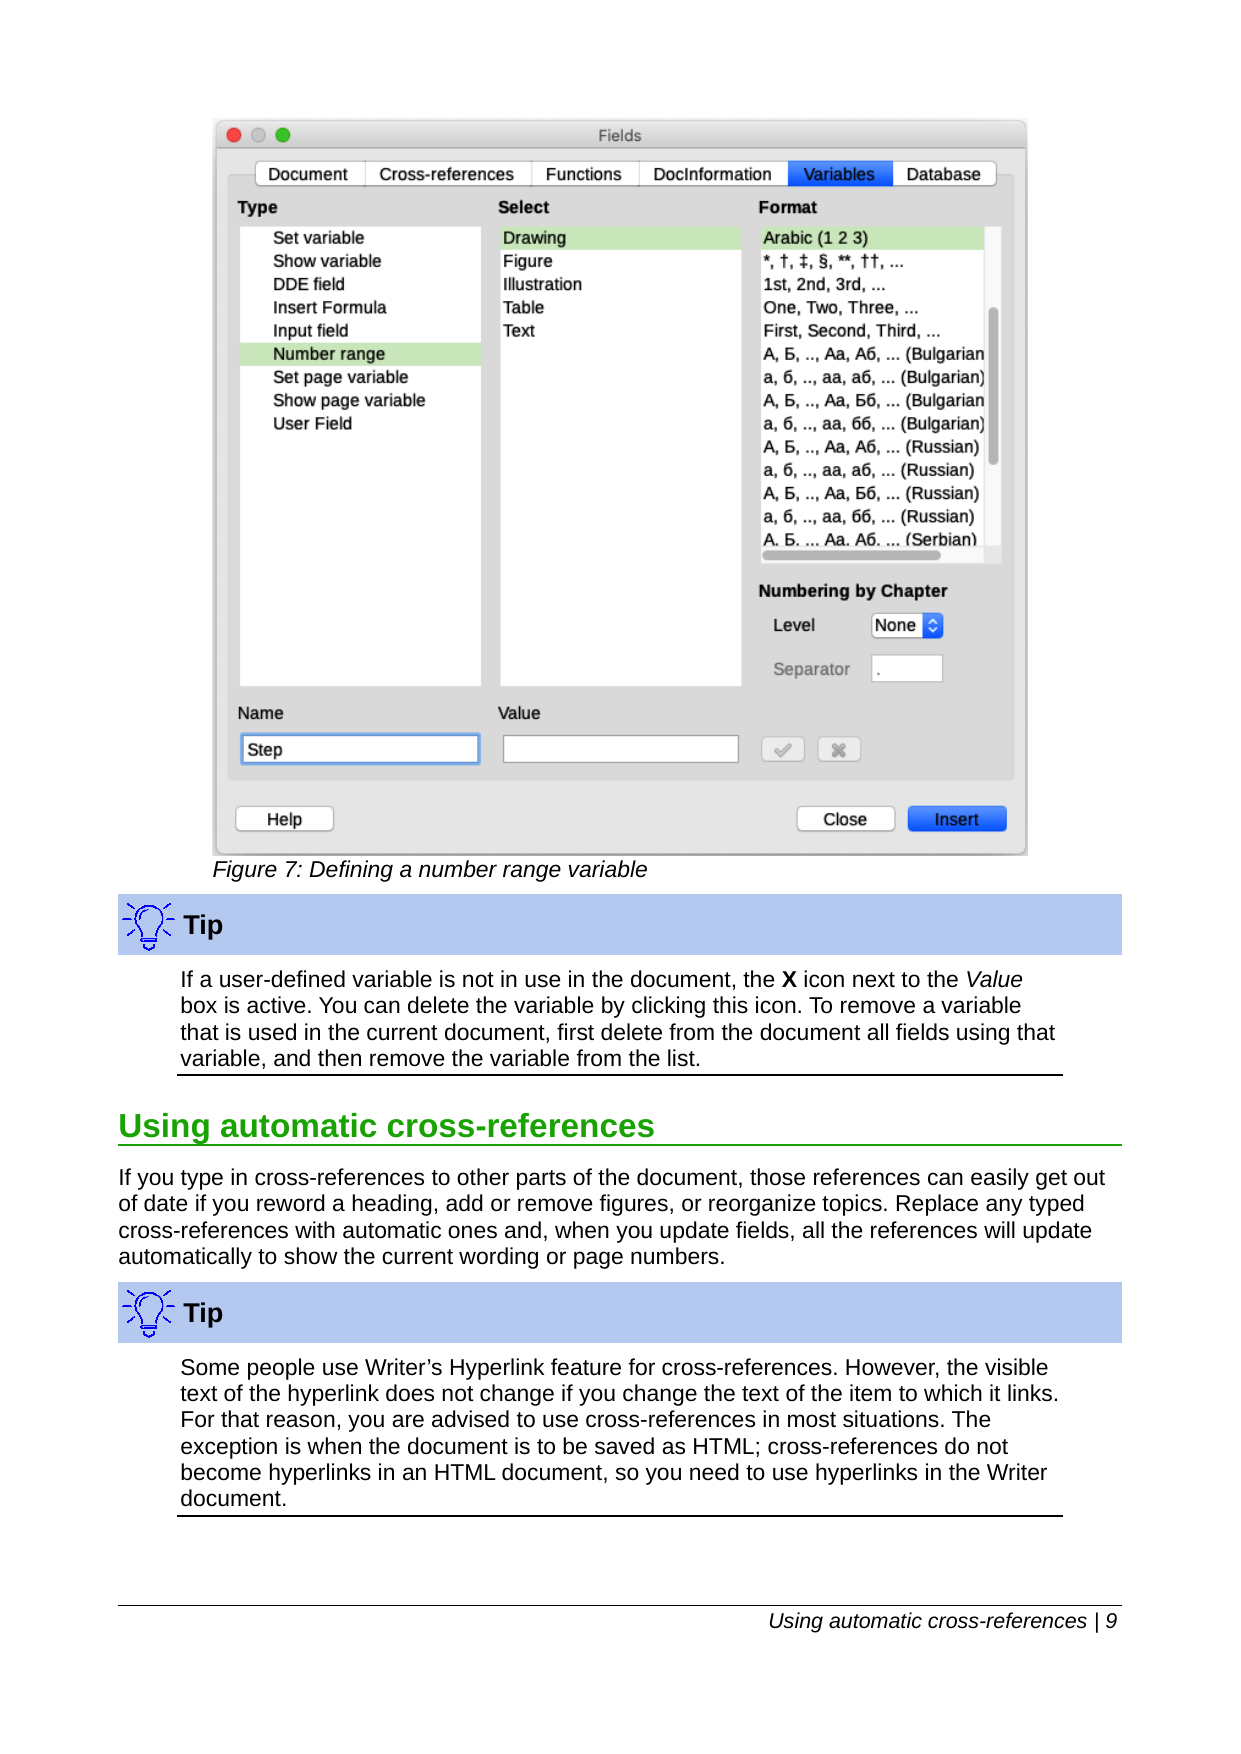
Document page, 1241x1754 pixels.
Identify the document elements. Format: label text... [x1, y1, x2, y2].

picture [212, 118, 1028, 856]
text Some people use Writer’s Hyperlink feature for cross-references. However, the visible text of the hyperlink does not change if you change the text of the item to which it links. For that reason, you are advised to use cross-references in most situations. The exception is when the document is to be saved as HTML; cross-references do not become hyperlinks in an HTML document, so you need to use hyperlinks in the Writer document. [177, 1351, 1063, 1515]
text If a user-defined variable is not in use in the document, the X icon next to the Value box is active. You can delete the variable by clicking this icon. To remove a variable that is used in the current document, first delete from the document all fields using that variable, and then remove the variable from the list. [177, 963, 1063, 1074]
text If you type in cross-references to other parts of the document, those references can easily get out of date if you reword a heading, add or remove figures, or reorganize topics. Replace any typed cross-references with automatic ones and, when you update fields, all the references will update automatically to show the current wording or page numbers. [118, 1164, 1122, 1269]
picture [119, 1282, 179, 1342]
subtitle Tip [118, 1282, 1122, 1343]
subtitle Using automatic cross-references [118, 1106, 1122, 1144]
text Figure 7: Defining a number range variable [212, 856, 1028, 882]
picture [119, 895, 179, 955]
subtitle Tip [118, 894, 1122, 955]
